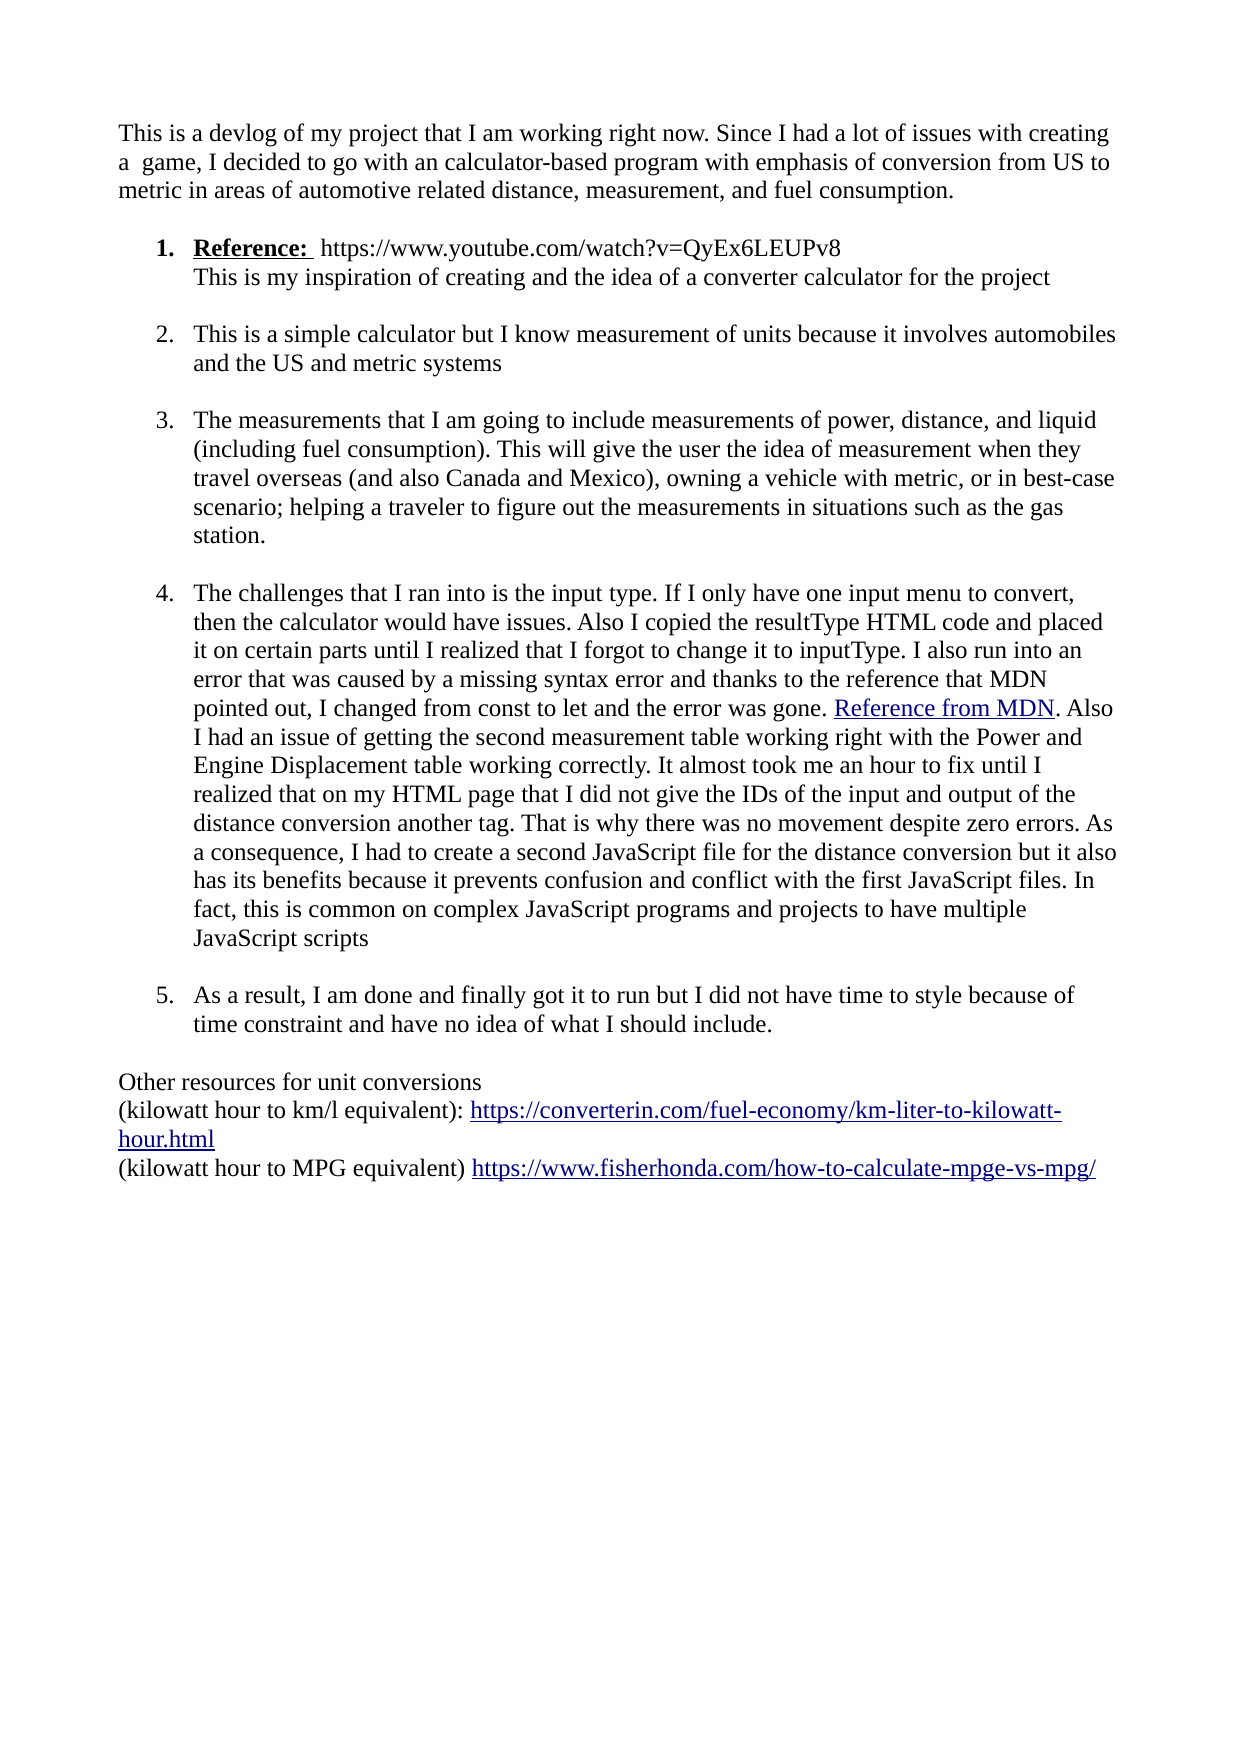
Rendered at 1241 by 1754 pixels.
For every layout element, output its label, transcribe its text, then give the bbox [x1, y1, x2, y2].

list This is a simple calculator but I know measurement of units because it involves automobiles and the US and metric systems [156, 319, 1122, 377]
text This is a devlog of my project that I am working right now. Since I had a lot of issues with creating a game, I decided to go with an calculator-based program with emphasis of conversion from US to metric in areas of automotive related distance, measurement, and fuel consumption. [118, 118, 1122, 204]
text Other resources for unit conversions [118, 1067, 1122, 1096]
text (kilowatt hour to MPG equivalent) https://www.fisherhonda.com/how-to-calculate-mpge-vs-mpg/ [118, 1153, 1122, 1182]
list The challenges that I ran into is the input type. If I only have one input menu to convert, then the calculator would have issues. Also I copied the resultType HTML code and placed it on certain parts until I realized that I forgot to change it to inputType. I also run into an error that was caused by a missing syntax error and thanks to the reference that MDN pointed out, I changed from const to let and the error was gone. Reference from MDN. Also I had an issue of getting the second measurement table working right with the Power and Engine Displacement table working correctly. It almost took me an hour to fix until I realized that on my HTML page that I did not give the IDs of the input and output of the distance conversion another tag. That is why there was no movement despite zero errors. As a consequence, I had to create a second JavaScript file for the distance conversion but it also has its benefits because it prevents confusion and conflict with the first JavaScript files. In fact, this is common on complex JavaScript programs and projects to have multiple JavaScript scripts [156, 578, 1122, 952]
list Reference: https://www.youtube.com/watch?v=QyEx6LEUPv8 This is my inspiration of creating and the idea of a converter calculator for the project [156, 233, 1122, 291]
list As a result, I am done and finally got it to run but I did not have time to style because of time constraint and have no idea of what I should include. [156, 981, 1122, 1038]
text (kilowatt hour to km/l equivalent): https://converterin.com/fuel-economy/km-liter-to-kilowatt-hour.html [118, 1096, 1122, 1153]
list The measurements that I am going to include measurements of power, distance, and liquid (including fuel consumption). This will give the user the idea of measurement when they travel overseas (and also Canada and Mexico), owning a vehicle with metric, or in best-case scenario; helping a traveler to figure out the measurements in situations such as the gas station. [156, 406, 1122, 549]
